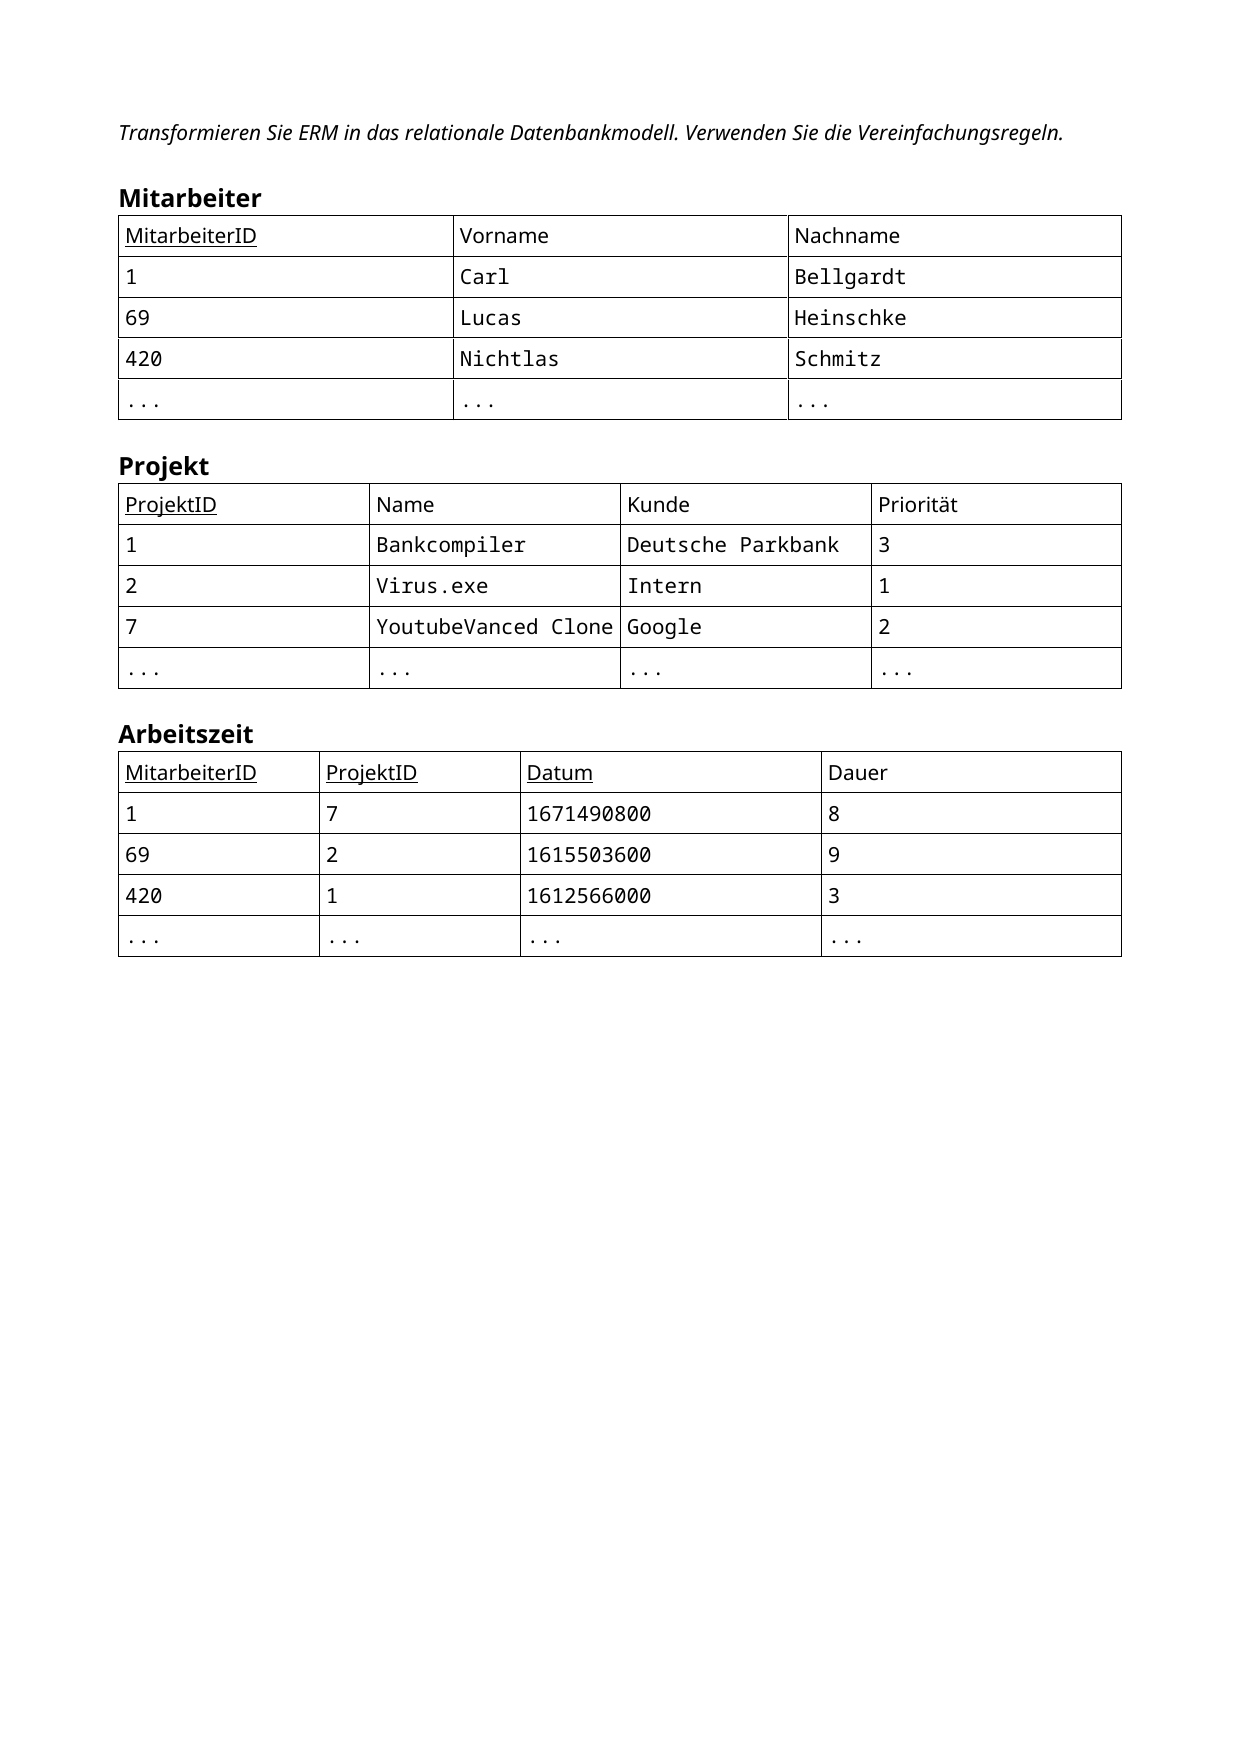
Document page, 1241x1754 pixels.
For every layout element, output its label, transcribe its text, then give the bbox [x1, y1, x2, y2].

table_cell 1 [119, 257, 453, 297]
table_cell Bankcompiler [370, 525, 620, 565]
table_header Dauer [822, 752, 1121, 792]
table_cell 1 [872, 566, 1121, 606]
table_cell ... [119, 916, 319, 956]
table_cell 2 [119, 566, 369, 606]
table_cell 1 [320, 875, 520, 915]
table_cell ... [521, 916, 821, 956]
table_cell Nichtlas [454, 339, 787, 378]
table_cell Carl [454, 257, 787, 297]
table_cell 69 [119, 298, 453, 337]
table_cell Bellgardt [789, 257, 1121, 297]
table_cell Intern [621, 566, 871, 606]
table_cell Deutsche Parkbank [621, 525, 871, 565]
table_cell 3 [872, 525, 1121, 565]
table_header ProjektID [320, 752, 520, 792]
table_header Datum [521, 752, 821, 792]
table_cell 1 [119, 525, 369, 565]
table_cell Google [621, 607, 871, 647]
table_header Priorität [872, 484, 1121, 524]
text Mitarbeiter [118, 181, 1122, 215]
table_cell 2 [320, 834, 520, 874]
table_cell 420 [119, 875, 319, 915]
table_cell Heinschke [789, 298, 1121, 337]
table_cell ... [454, 380, 787, 419]
table_cell ... [789, 380, 1121, 419]
table_cell 7 [119, 607, 369, 647]
table_header MitarbeiterID [119, 216, 453, 256]
text Projekt [118, 449, 1122, 483]
text Arbeitszeit [118, 717, 1122, 751]
table_cell 2 [872, 607, 1121, 647]
table_header Name [370, 484, 620, 524]
table_cell YoutubeVanced Clone [370, 607, 620, 647]
table_cell ... [320, 916, 520, 956]
table_cell 1615503600 [521, 834, 821, 874]
table_cell Virus.exe [370, 566, 620, 606]
table_cell 1671490800 [521, 793, 821, 833]
table_cell ... [822, 916, 1121, 956]
table_cell 1 [119, 793, 319, 833]
table_cell ... [872, 648, 1121, 688]
table_header Kunde [621, 484, 871, 524]
table_cell ... [119, 380, 453, 419]
table_header ProjektID [119, 484, 369, 524]
table_cell 1612566000 [521, 875, 821, 915]
table_cell Lucas [454, 298, 787, 337]
table_cell 69 [119, 834, 319, 874]
table_header Nachname [789, 216, 1121, 256]
text Transformieren Sie ERM in das relationale Datenbankmodell. Verwenden Sie die Vereinfachungsregeln. [118, 118, 1122, 147]
table_cell Schmitz [789, 339, 1121, 378]
table_header Vorname [454, 216, 787, 256]
table_cell ... [621, 648, 871, 688]
table_cell ... [119, 648, 369, 688]
table_cell ... [370, 648, 620, 688]
table_cell 7 [320, 793, 520, 833]
table_cell 9 [822, 834, 1121, 874]
table_cell 3 [822, 875, 1121, 915]
table_cell 8 [822, 793, 1121, 833]
table_cell 420 [119, 339, 453, 378]
table_header MitarbeiterID [119, 752, 319, 792]
